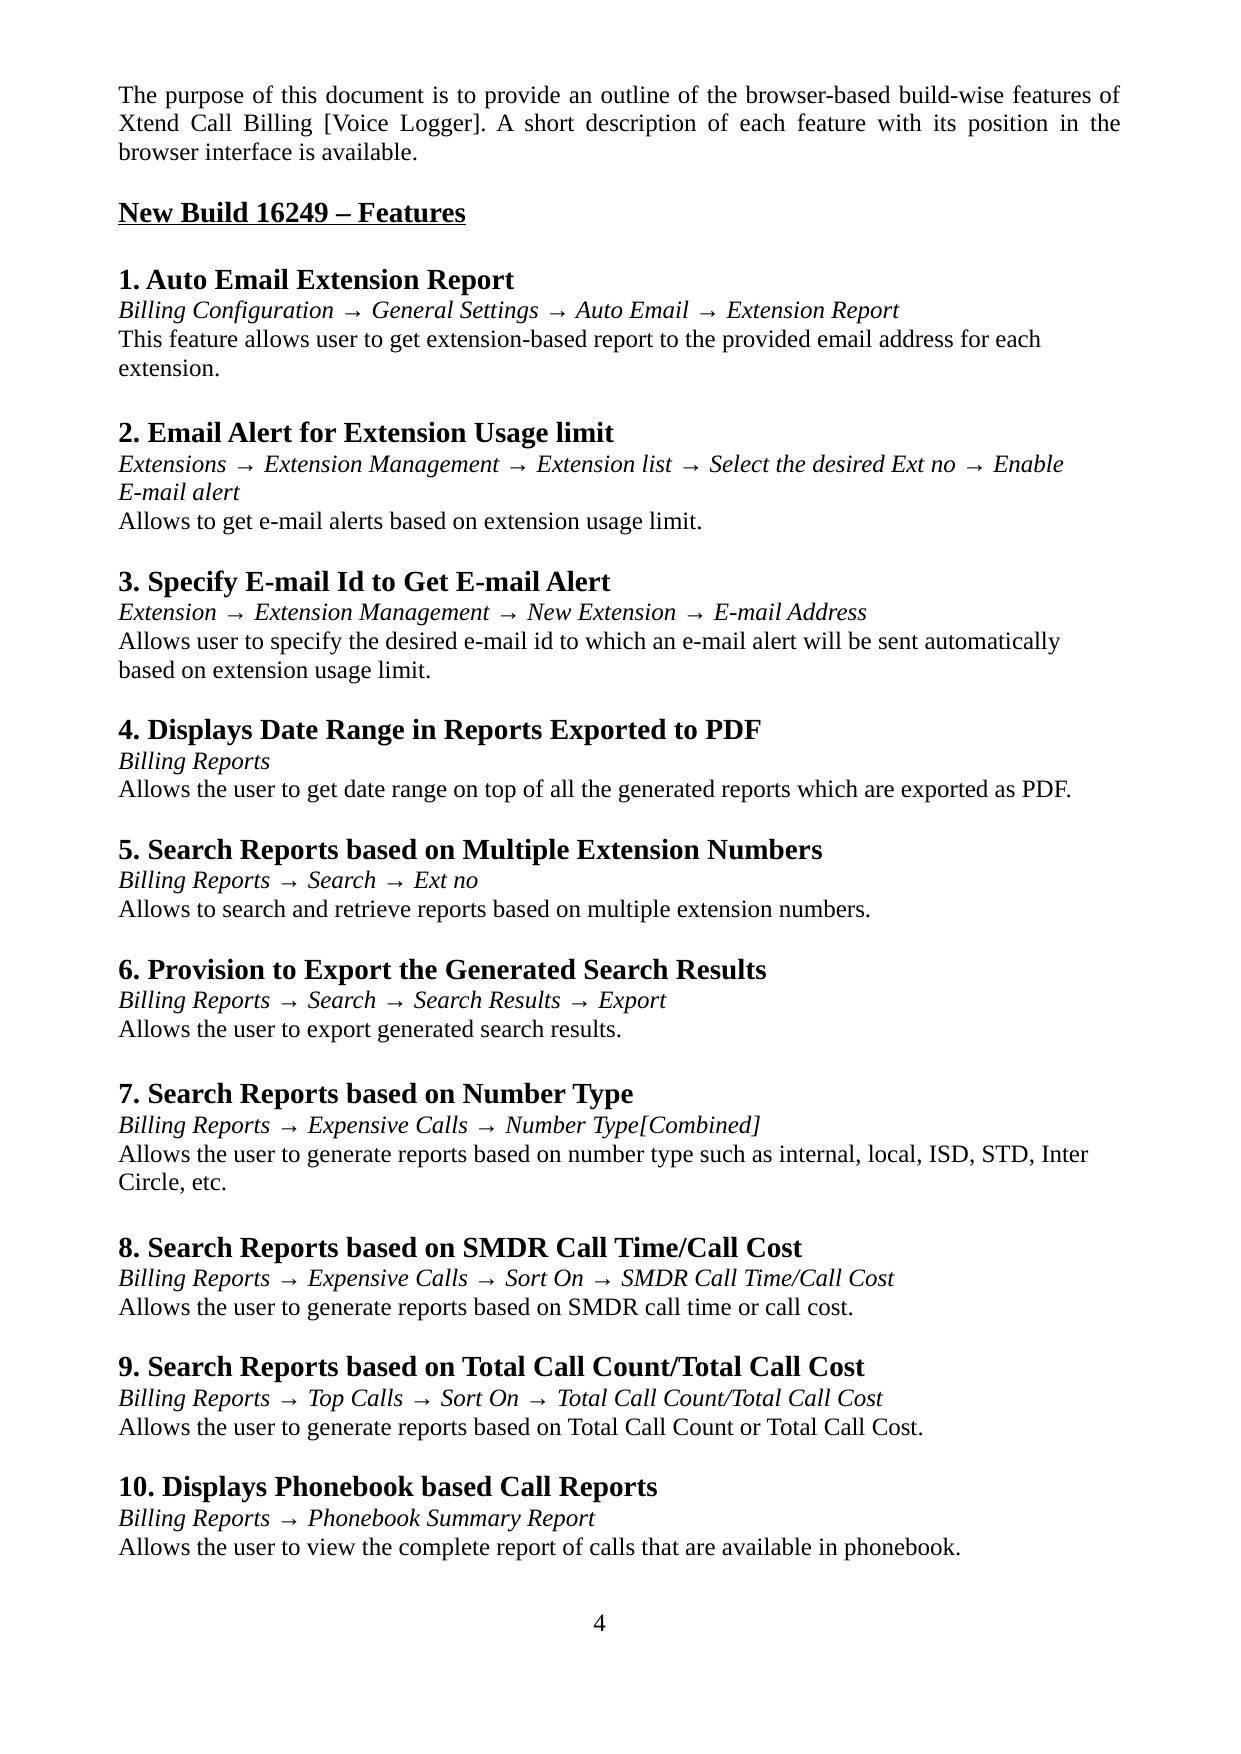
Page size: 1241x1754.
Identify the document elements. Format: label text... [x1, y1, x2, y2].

subtitle 9. Search Reports based on Total Call Count/Total Call Cost [118, 1349, 1122, 1383]
text Allows the user to view the complete report of calls that are available in phonebook. [118, 1532, 1122, 1560]
text Billing Reports → Expensive Calls → Number Type[Combined] [118, 1110, 1122, 1139]
subtitle 4. Displays Date Range in Reports Exported to PDF [118, 712, 1122, 746]
subtitle 6. Provision to Export the Generated Search Results [118, 952, 1122, 985]
subtitle 5. Search Reports based on Multiple Extension Numbers [118, 832, 1122, 866]
text Allows to get e-mail alerts based on extension usage limit. [118, 506, 1122, 535]
text This feature allows user to get extension-based report to the provided email address for each extension. [118, 324, 1122, 382]
subtitle Billing Configuration → General Settings → Auto Email → Extension Report [118, 295, 1122, 324]
text Billing Reports → Search → Ext no [118, 866, 1122, 894]
text Extension → Extension Management → New Extension → E-mail Address [118, 597, 1122, 626]
text Allows the user to generate reports based on SMDR call time or call cost. [118, 1292, 1122, 1321]
text Billing Reports → Expensive Calls → Sort On → SMDR Call Time/Call Cost [118, 1263, 1122, 1292]
text New Build 16249 – Features [118, 195, 1122, 228]
text Allows the user to generate reports based on number type such as internal, local, ISD, STD, Inter Circle, etc. [118, 1139, 1122, 1196]
subtitle 1. Auto Email Extension Report [118, 262, 1122, 295]
text Allows the user to export generated search results. [118, 1014, 1122, 1043]
text Allows to search and retrieve reports based on multiple extension numbers. [118, 894, 1122, 923]
text Billing Reports → Phonebook Summary Report [118, 1503, 1122, 1532]
subtitle 8. Search Reports based on SMDR Call Time/Call Cost [118, 1230, 1122, 1263]
subtitle 7. Search Reports based on Number Type [118, 1076, 1122, 1110]
text Billing Reports → Top Calls → Sort On → Total Call Count/Total Call Cost [118, 1383, 1122, 1412]
text The purpose of this document is to provide an outline of the browser-based build-wise features of Xtend Call Billing [Voice Logger]. A short description of each feature with its position in the browser interface is available. [118, 80, 1122, 166]
subtitle 3. Specify E-mail Id to Get E-mail Alert [118, 564, 1122, 597]
text Billing Reports [118, 746, 1122, 774]
text Allows the user to generate reports based on Total Call Count or Total Call Cost. [118, 1412, 1122, 1441]
subtitle 2. Email Alert for Extension Usage limit [118, 415, 1122, 449]
text Billing Reports → Search → Search Results → Export [118, 985, 1122, 1014]
subtitle 10. Displays Phonebook based Call Reports [118, 1469, 1122, 1503]
subtitle Extensions → Extension Management → Extension list → Select the desired Ext no → Enable E-mail alert [118, 449, 1122, 506]
text Allows user to specify the desired e-mail id to which an e-mail alert will be sent automatically based on extension usage limit. [118, 626, 1122, 683]
text Allows the user to get date range on top of all the generated reports which are exported as PDF. [118, 774, 1122, 803]
